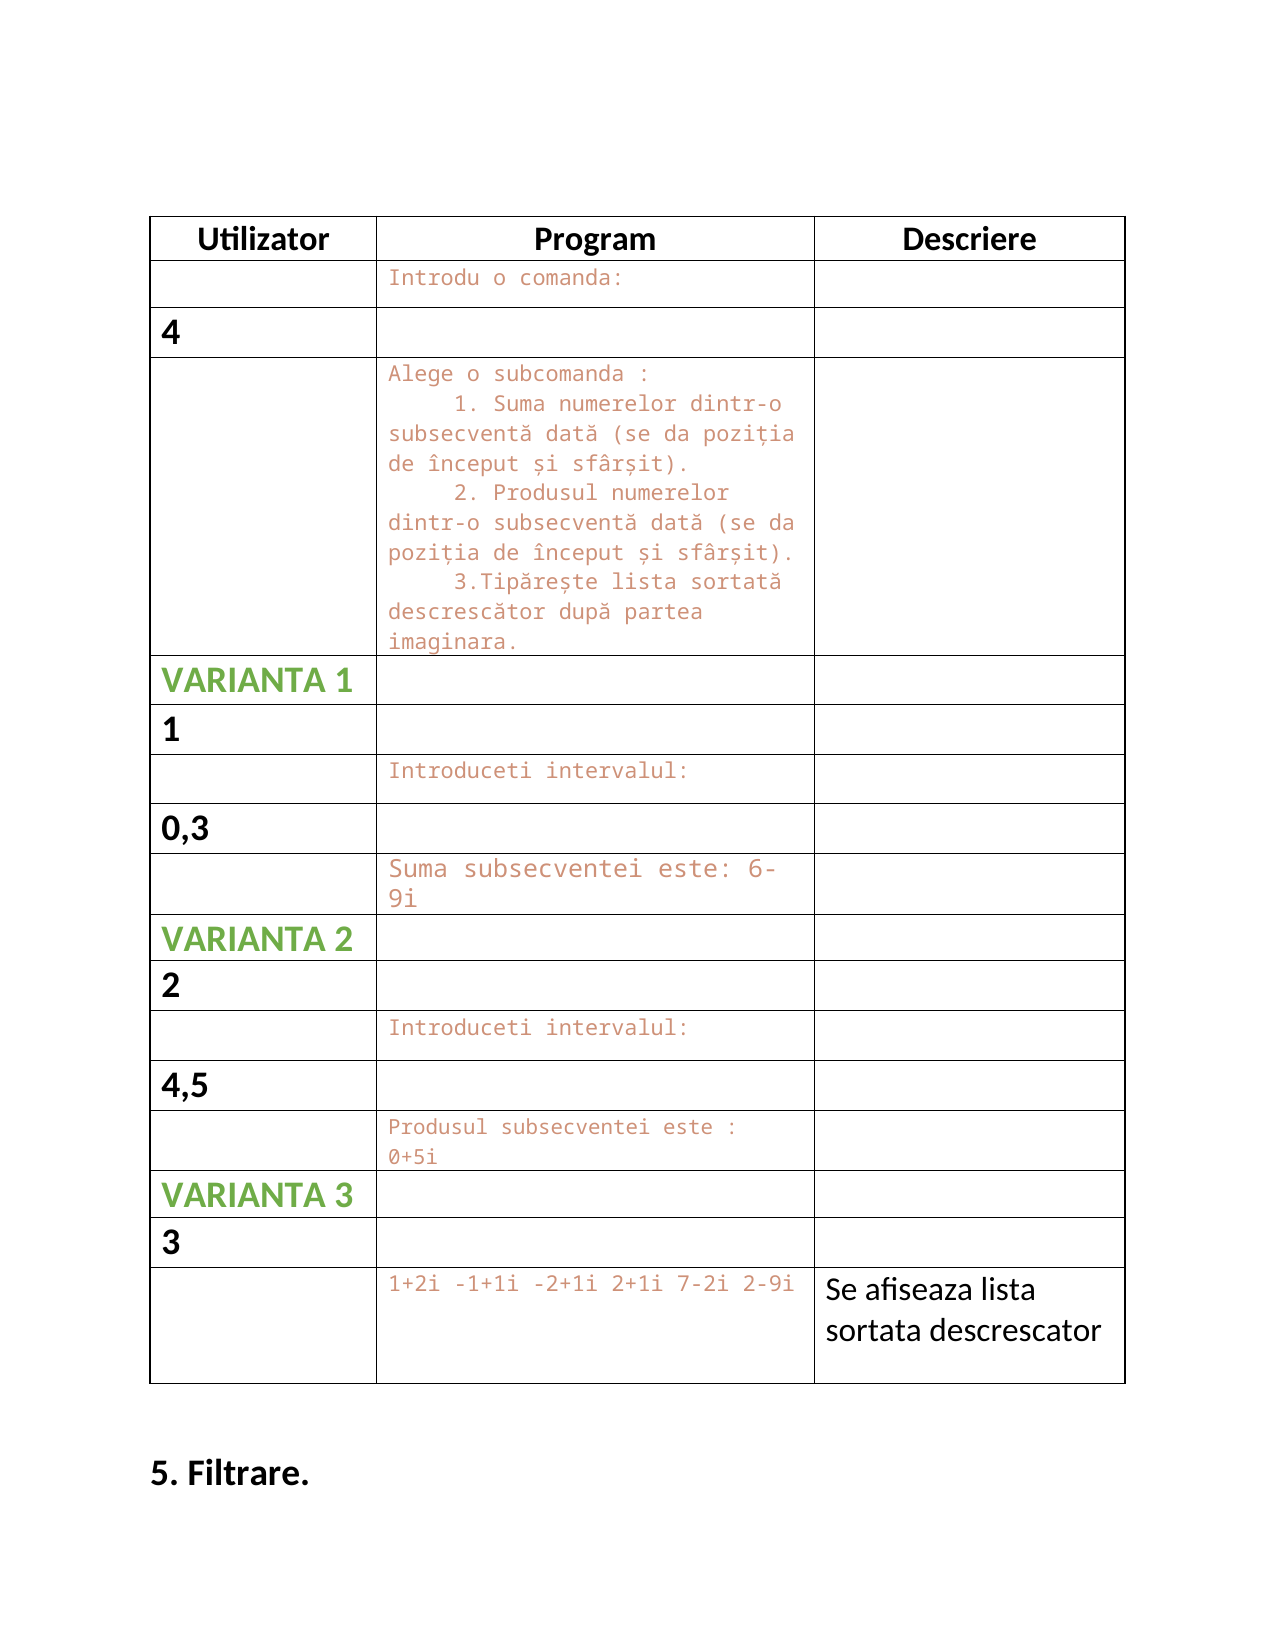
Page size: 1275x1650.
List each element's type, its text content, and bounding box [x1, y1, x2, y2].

table_cell [151, 261, 376, 307]
table_cell Suma subsecventei este: 6-9i [377, 854, 814, 913]
table_header Program [377, 217, 814, 260]
table_cell [815, 755, 1124, 803]
table_cell [377, 961, 814, 1010]
table_cell [377, 804, 814, 853]
text 5. Filtrare. [150, 1449, 1125, 1495]
table_cell [151, 1011, 376, 1060]
table_cell VARIANTA 3 [151, 1171, 376, 1217]
table_cell [815, 854, 1124, 913]
table_cell 3 [151, 1218, 376, 1267]
table_cell [377, 705, 814, 753]
table_cell Alege o subcomanda : 1. Suma numerelor dintr-o subsecventă dată (se da poziția de început și sfârșit). 2. Produsul numerelor dintr-o subsecventă dată (se da poziția de început și sfârșit). 3.Tipărește lista sortată descrescător după partea imaginara. [377, 358, 814, 655]
table_cell 2 [151, 961, 376, 1010]
table_cell [815, 915, 1124, 960]
table_cell [815, 804, 1124, 853]
table_cell Produsul subsecventei este : 0+5i [377, 1111, 814, 1170]
table_cell [815, 961, 1124, 1010]
table_cell [151, 854, 376, 913]
table_cell Introdu o comanda: [377, 261, 814, 307]
table_header Descriere [815, 217, 1124, 260]
table_cell Introduceti intervalul: [377, 1011, 814, 1060]
table_cell [815, 1111, 1124, 1170]
table_cell [815, 1011, 1124, 1060]
table_cell [377, 656, 814, 704]
table_cell VARIANTA 2 [151, 915, 376, 960]
table_cell [151, 1268, 376, 1382]
table_cell [377, 915, 814, 960]
table_cell [815, 1061, 1124, 1110]
table_cell [377, 1061, 814, 1110]
table_cell [151, 755, 376, 803]
table_cell [151, 1111, 376, 1170]
table_cell [815, 308, 1124, 357]
table_cell [815, 1218, 1124, 1267]
table_cell [151, 358, 376, 655]
table_cell Se afiseaza lista sortata descrescator [815, 1268, 1124, 1382]
table_cell [377, 308, 814, 357]
table_cell [377, 1171, 814, 1217]
table_header Utilizator [151, 217, 376, 260]
table_cell 0,3 [151, 804, 376, 853]
table_cell [815, 705, 1124, 753]
table_cell 1 [151, 705, 376, 753]
table_cell 1+2i -1+1i -2+1i 2+1i 7-2i 2-9i [377, 1268, 814, 1382]
table_cell 4 [151, 308, 376, 357]
table_cell 4,5 [151, 1061, 376, 1110]
table_cell [377, 1218, 814, 1267]
table_cell [815, 358, 1124, 655]
table_cell [815, 261, 1124, 307]
table_cell [815, 656, 1124, 704]
table_cell [815, 1171, 1124, 1217]
table_cell VARIANTA 1 [151, 656, 376, 704]
table_cell Introduceti intervalul: [377, 755, 814, 803]
